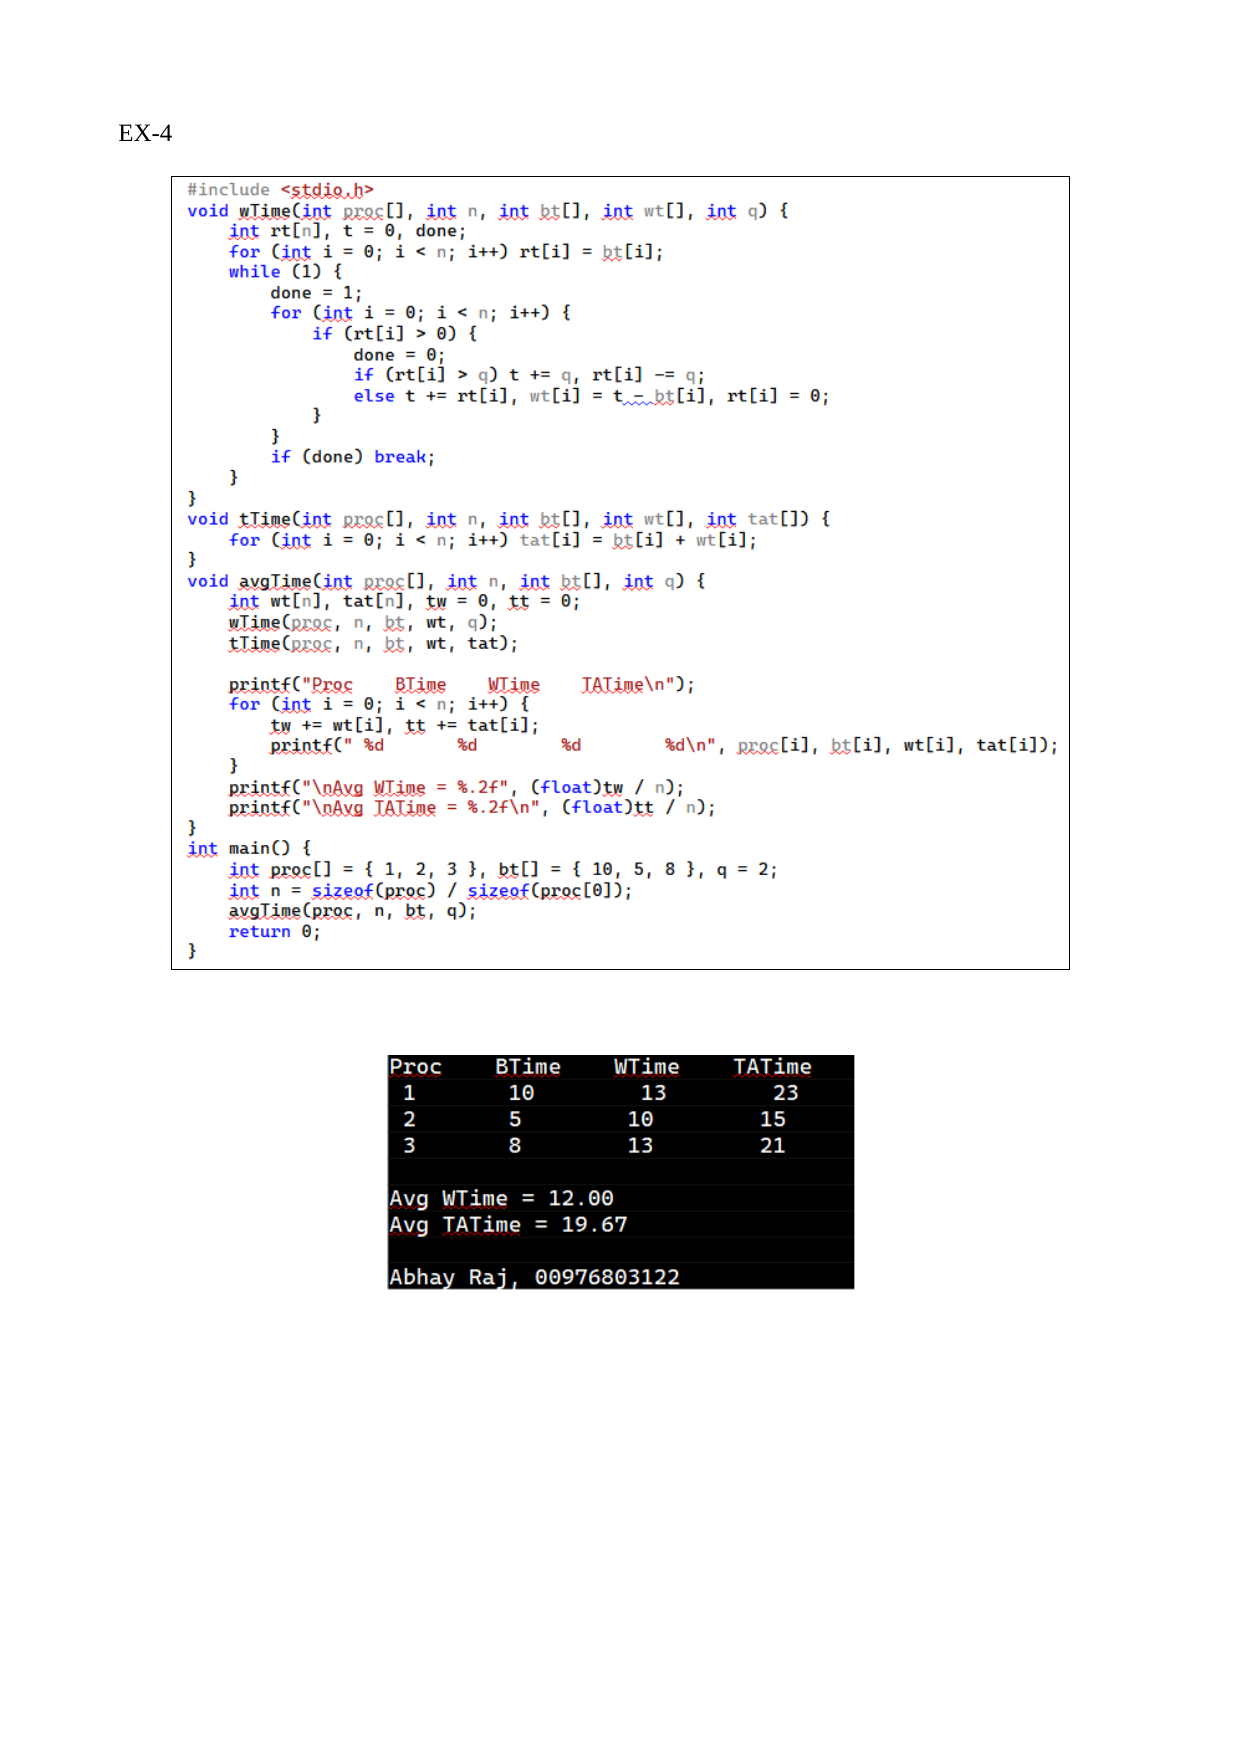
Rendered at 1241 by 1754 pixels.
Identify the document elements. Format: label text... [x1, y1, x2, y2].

text EX-4 [118, 118, 1122, 147]
picture [173, 178, 1067, 967]
picture [385, 1055, 855, 1292]
